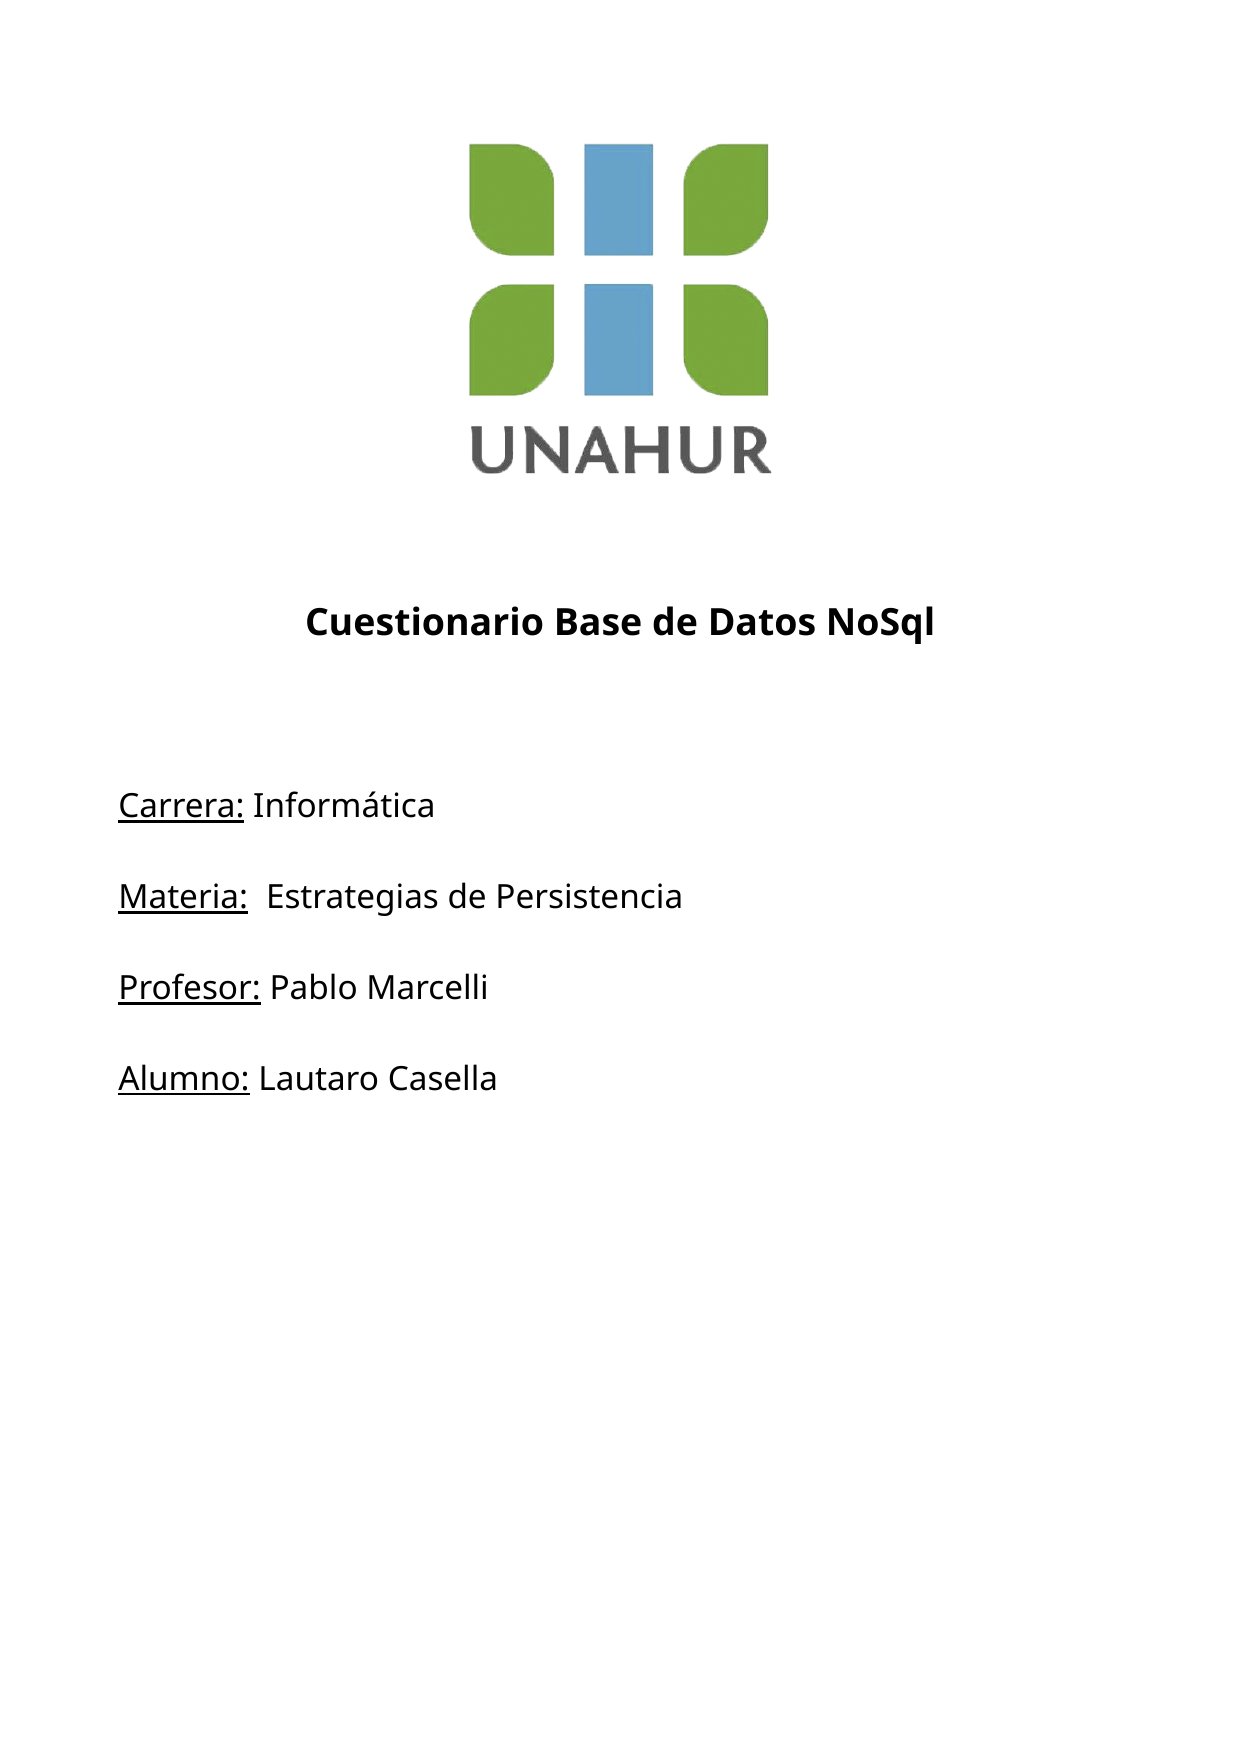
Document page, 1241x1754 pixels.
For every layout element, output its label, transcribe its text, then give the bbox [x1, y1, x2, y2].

text Alumno: Lautaro Casella [118, 1055, 1122, 1100]
text Cuestionario Base de Datos NoSql [118, 595, 1122, 646]
text Materia: Estrategias de Persistencia [118, 873, 1122, 918]
picture [468, 143, 772, 474]
text Profesor: Pablo Marcelli [118, 964, 1122, 1009]
text Carrera: Informática [118, 782, 1122, 828]
